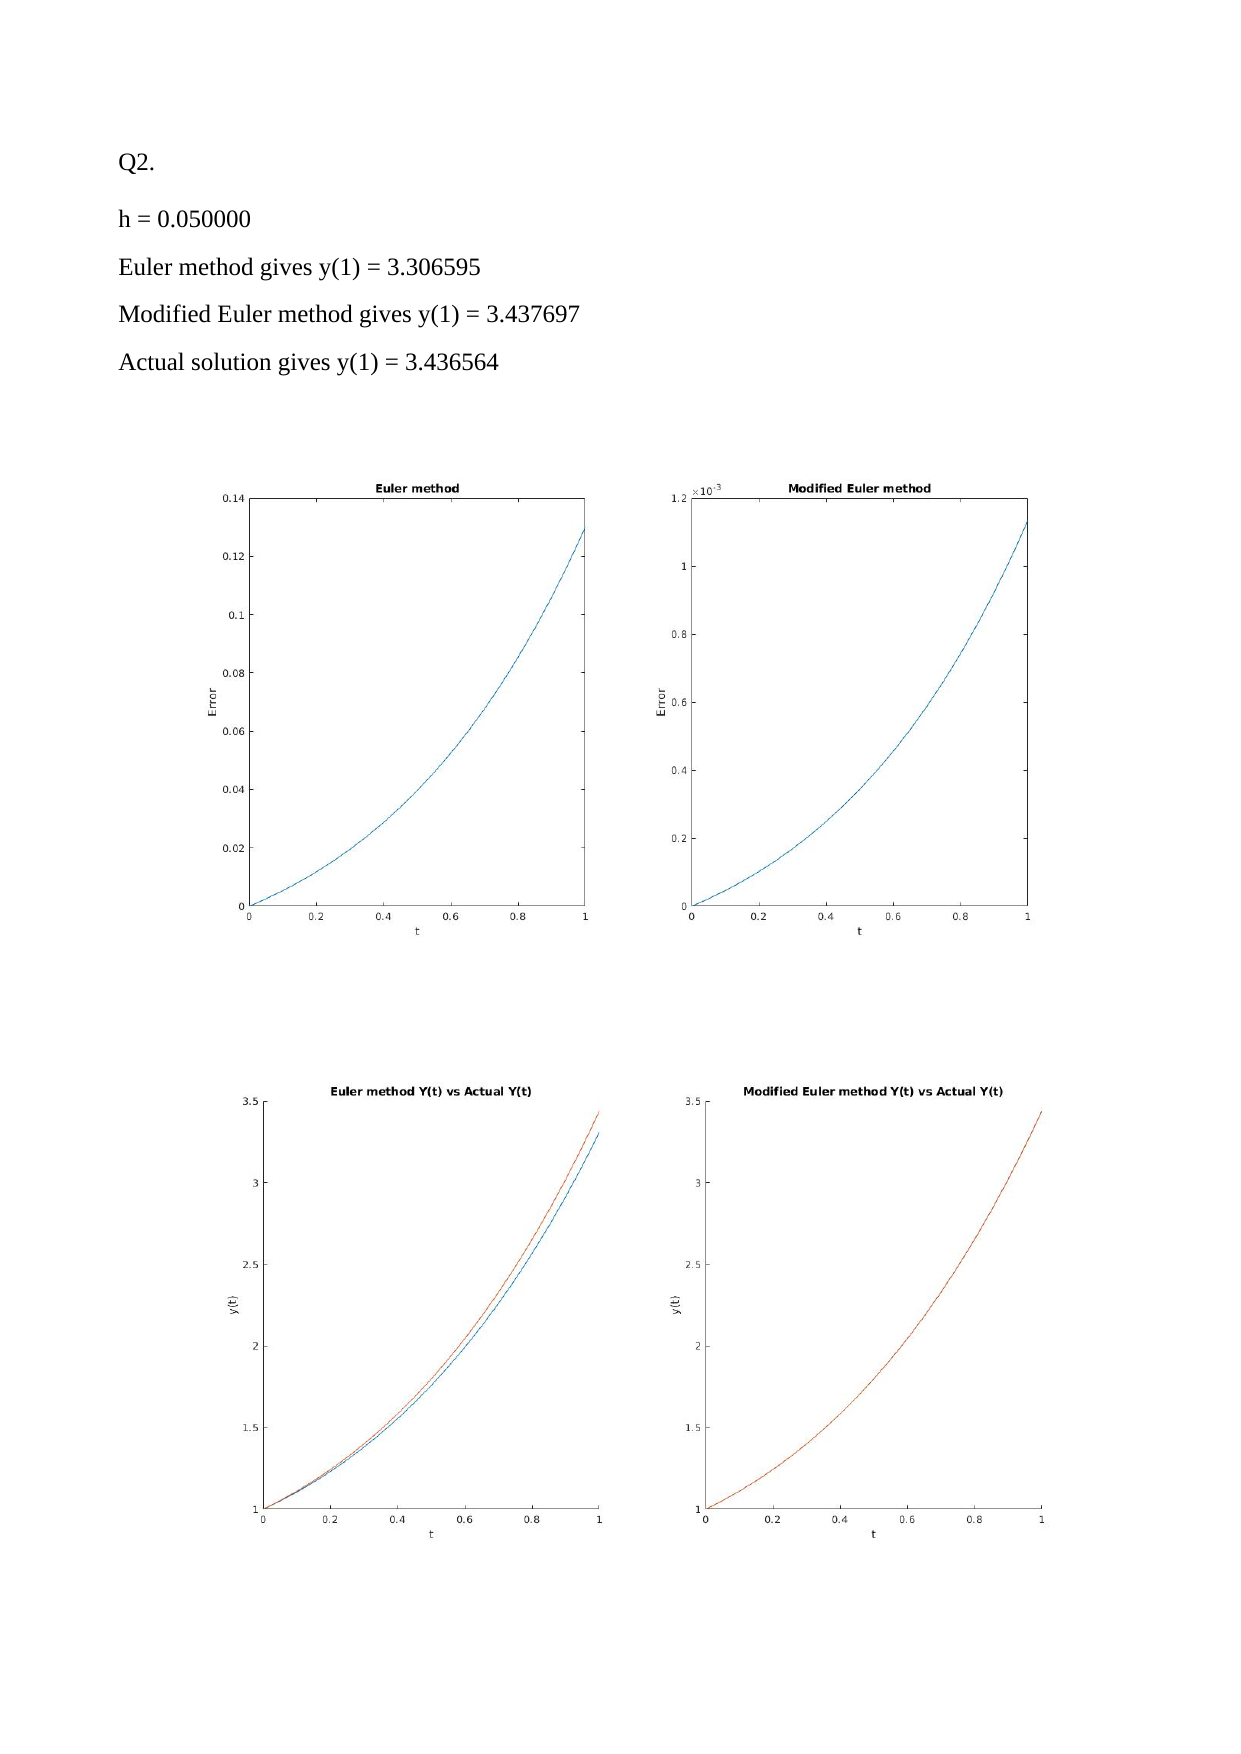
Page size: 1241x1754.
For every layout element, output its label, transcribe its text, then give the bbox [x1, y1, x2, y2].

text h = 0.050000 [118, 204, 1122, 233]
text Euler method gives y(1) = 3.306595 [118, 252, 1122, 281]
text Modified Euler method gives y(1) = 3.437697 [118, 299, 1122, 328]
picture [132, 1063, 1137, 1564]
text Q2. [118, 147, 1122, 176]
picture [118, 460, 1123, 961]
text Actual solution gives y(1) = 3.436564 [118, 347, 1122, 376]
